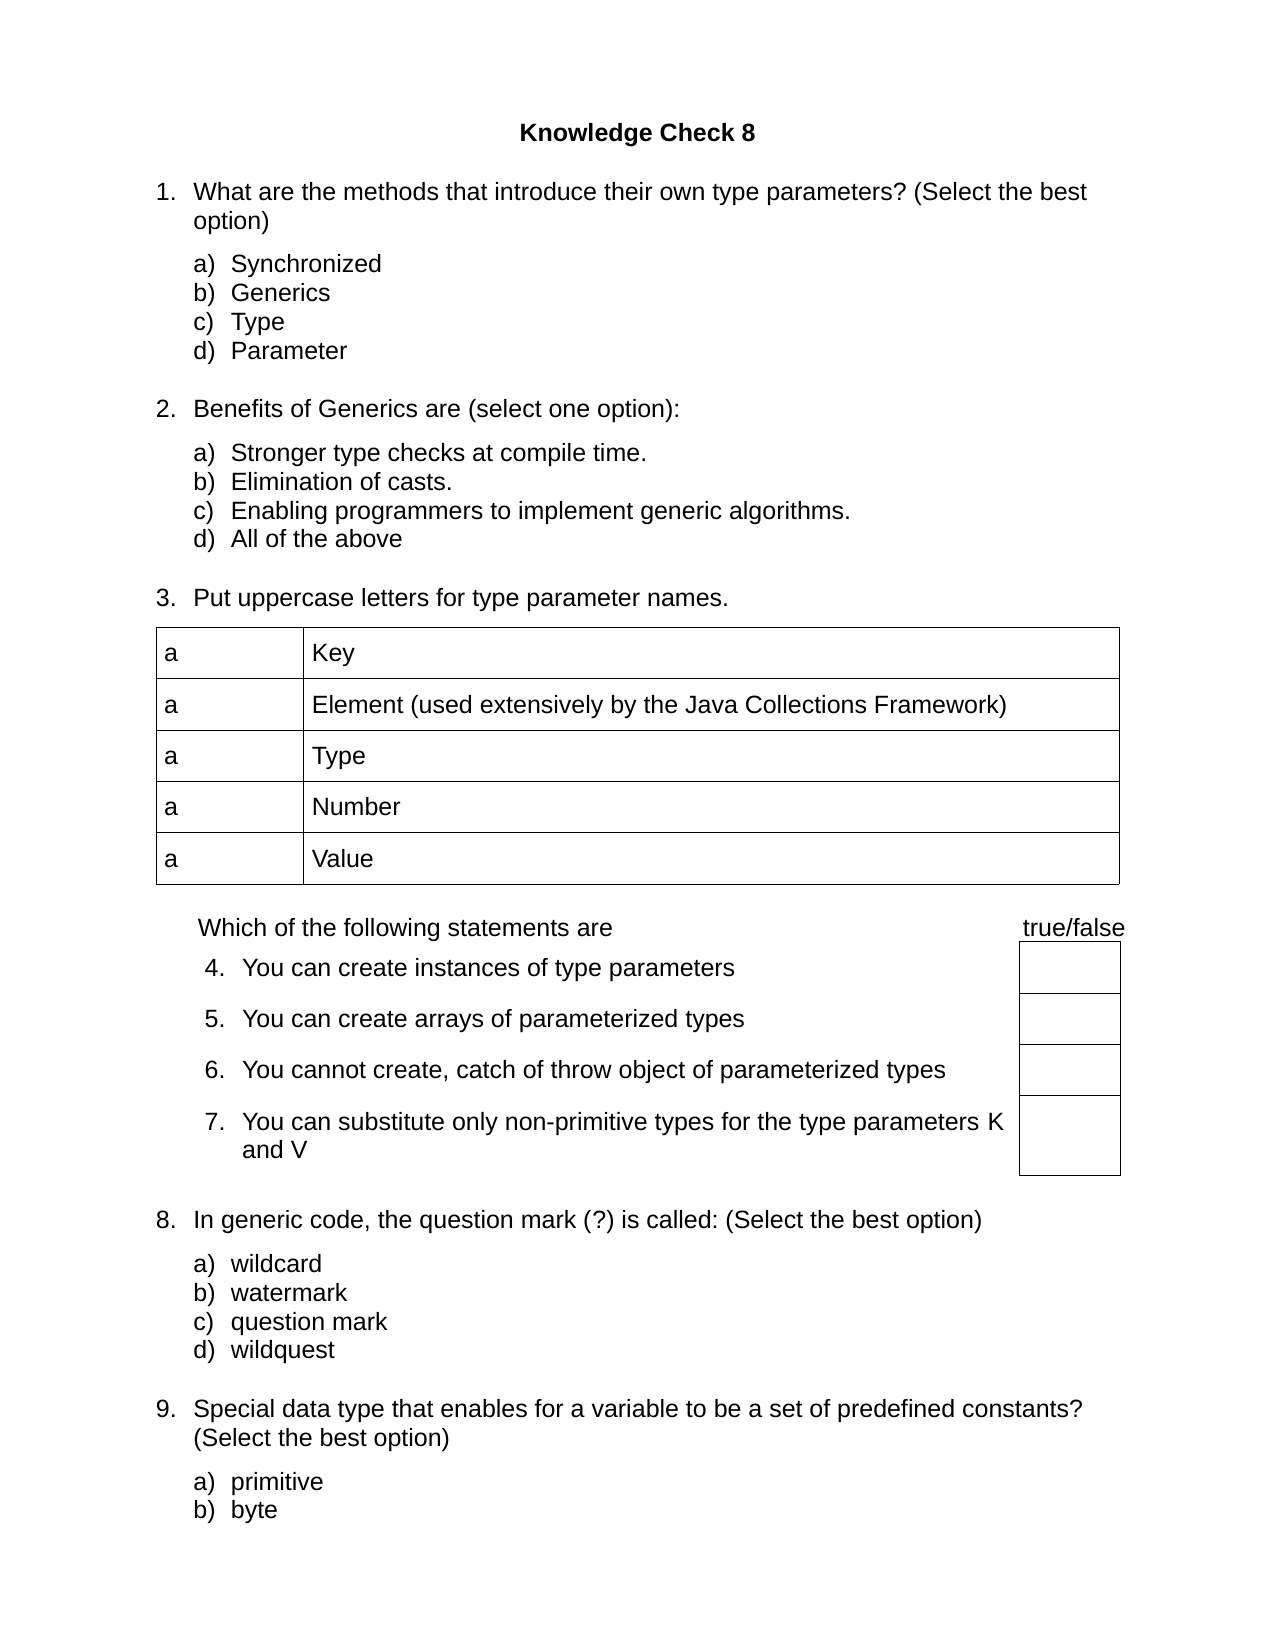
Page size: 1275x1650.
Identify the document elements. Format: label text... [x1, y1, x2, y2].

table_cell You can substitute only non-primitive types for the type parameters K and V [156, 1095, 1019, 1175]
list Parameter [193, 336, 1157, 364]
table_cell You can create arrays of parameterized types [156, 993, 1019, 1044]
table_cell Value [304, 833, 1119, 884]
table_cell [1020, 1096, 1120, 1175]
table_cell Number [304, 782, 1119, 832]
table_cell [1020, 994, 1120, 1044]
list wildquest [193, 1336, 1157, 1364]
table_cell Type [304, 731, 1119, 781]
table_cell a [157, 833, 303, 884]
table_cell Element (used extensively by the Java Collections Framework) [304, 679, 1119, 729]
list All of the above [193, 524, 1157, 553]
table_cell a [157, 731, 303, 781]
text Which of the following statements are true/false [159, 884, 1157, 941]
table_header [1020, 942, 1120, 993]
list Elimination of casts. [193, 467, 1157, 496]
table_header Key [304, 628, 1119, 678]
list Generics [193, 278, 1157, 307]
table_header a [157, 628, 303, 678]
list byte [193, 1496, 1157, 1524]
table_cell a [157, 679, 303, 729]
list Special data type that enables for a variable to be a set of predefined constants? (Select the best option) [156, 1394, 1157, 1452]
table_cell You cannot create, catch of throw object of parameterized types [156, 1044, 1019, 1095]
list primitive [193, 1467, 1157, 1496]
list Put uppercase letters for type parameter names. [156, 583, 1157, 612]
list Synchronized [193, 249, 1157, 278]
text Knowledge Check 8 [118, 118, 1157, 147]
list question mark [193, 1307, 1157, 1336]
list Enabling programmers to implement generic algorithms. [193, 496, 1157, 524]
list In generic code, the question mark (?) is called: (Select the best option) [156, 1206, 1157, 1234]
list Stronger type checks at compile time. [193, 438, 1157, 467]
list watermark [193, 1278, 1157, 1307]
table_cell a [157, 782, 303, 832]
list Benefits of Generics are (select one option): [156, 394, 1157, 423]
list wildcard [193, 1249, 1157, 1278]
list Type [193, 307, 1157, 336]
table_header You can create instances of type parameters [156, 941, 1019, 993]
table_cell [1020, 1045, 1120, 1095]
list What are the methods that introduce their own type parameters? (Select the best option) [156, 177, 1157, 234]
